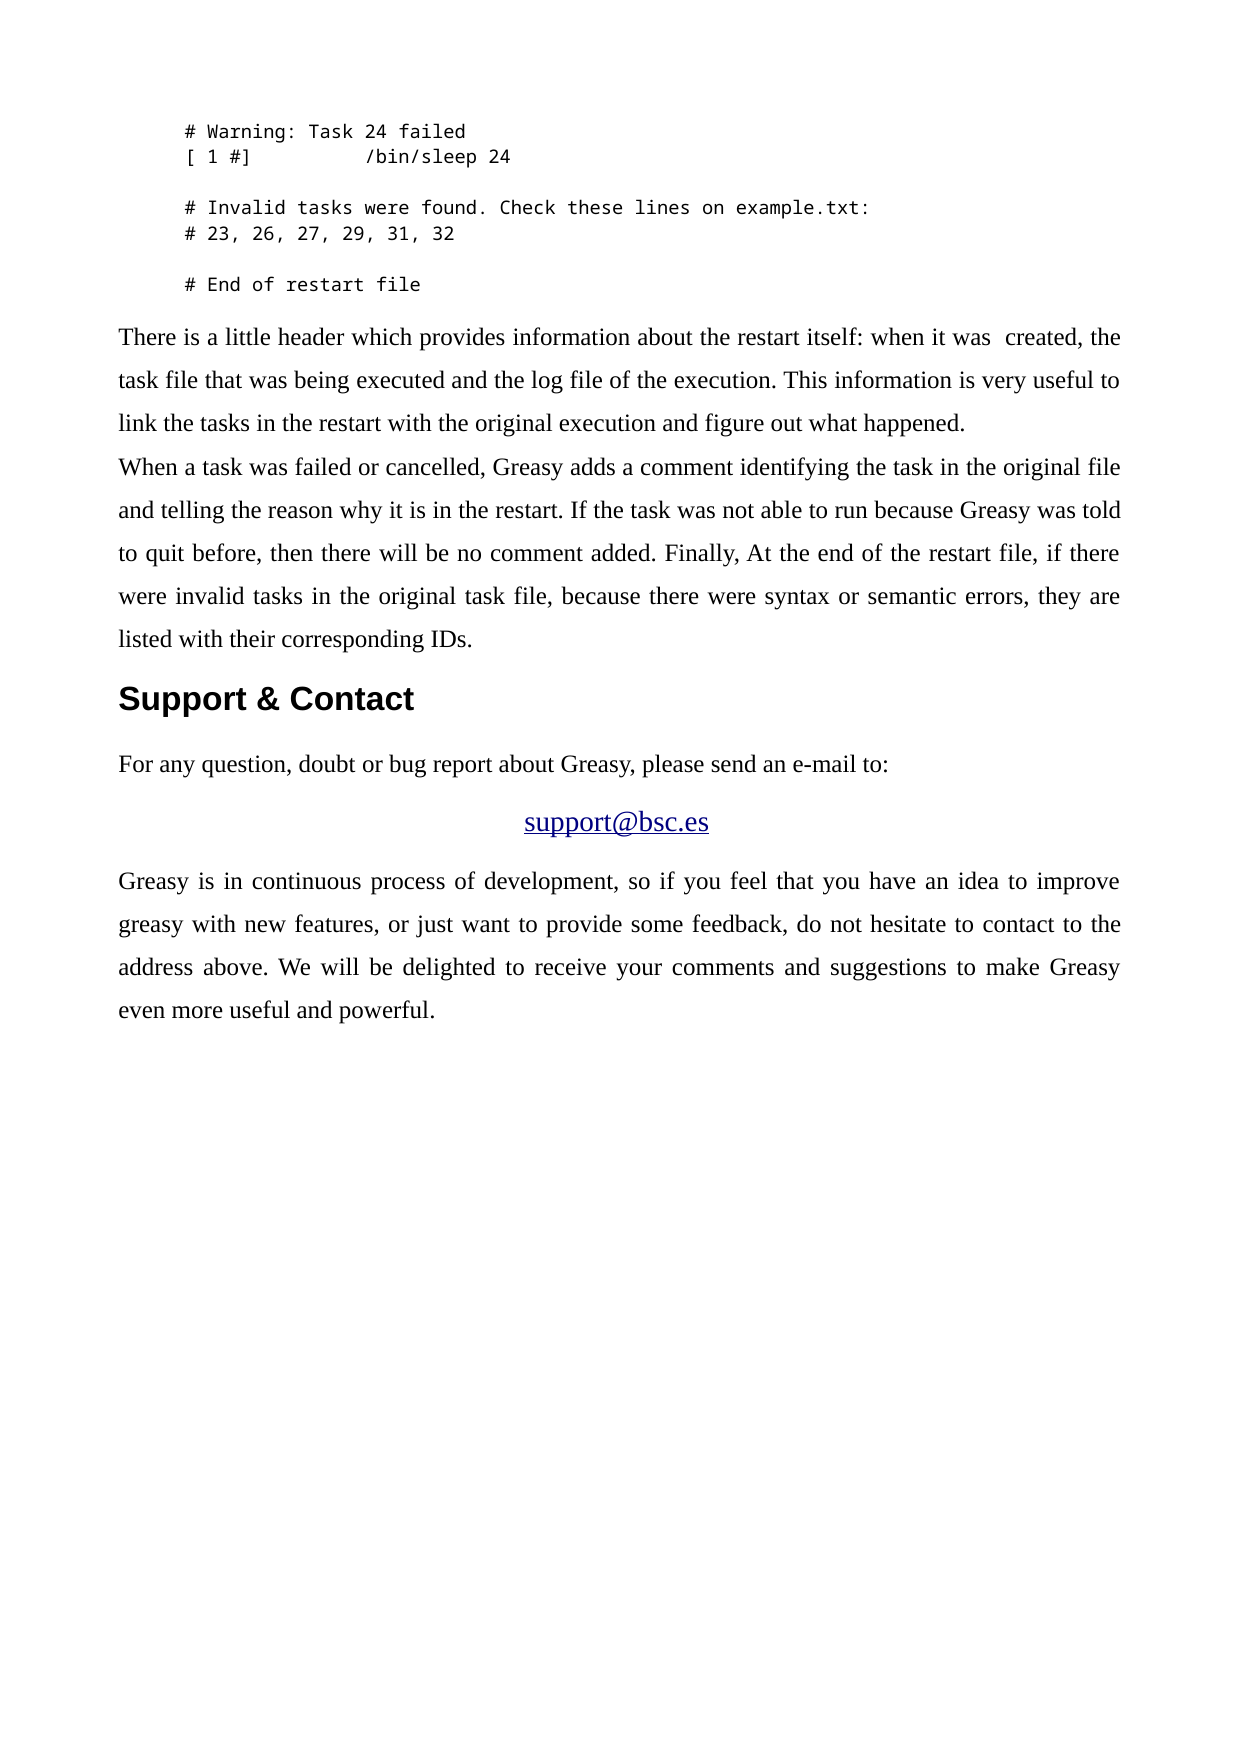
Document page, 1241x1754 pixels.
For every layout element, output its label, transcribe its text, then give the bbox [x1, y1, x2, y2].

text # Warning: Task 24 failed [184, 118, 1122, 144]
text Greasy is in continuous process of development, so if you feel that you have an idea to improve greasy with new features, or just want to provide some feedback, do not hesitate to contact to the address above. We will be delighted to receive your comments and suggestions to make Greasy even more useful and powerful. [118, 866, 1122, 1024]
text # End of restart file [184, 271, 1122, 297]
text # Invalid tasks were found. Check these lines on example.txt: [184, 195, 1122, 220]
text For any question, doubt or bug report about Greasy, please send an e-mail to: [118, 749, 1122, 777]
text # 23, 26, 27, 29, 31, 32 [184, 220, 1122, 246]
text There is a little header which provides information about the restart itself: when it was created, the task file that was being executed and the log file of the execution. This information is very useful to link the tasks in the restart with the original execution and figure out what happened. [118, 322, 1122, 437]
text support@bsc.es [118, 804, 1122, 837]
text [ 1 #] /bin/sleep 24 [184, 144, 1122, 169]
text When a task was failed or cancelled, Greasy adds a comment identifying the task in the original file and telling the reason why it is in the restart. If the task was not able to run because Greasy was told to quit before, then there will be no comment added. Finally, At the end of the restart file, if there were invalid tasks in the original task file, because there were syntax or semantic errors, they are listed with their corresponding IDs. [118, 452, 1122, 653]
subtitle Support & Contact [118, 679, 1122, 718]
